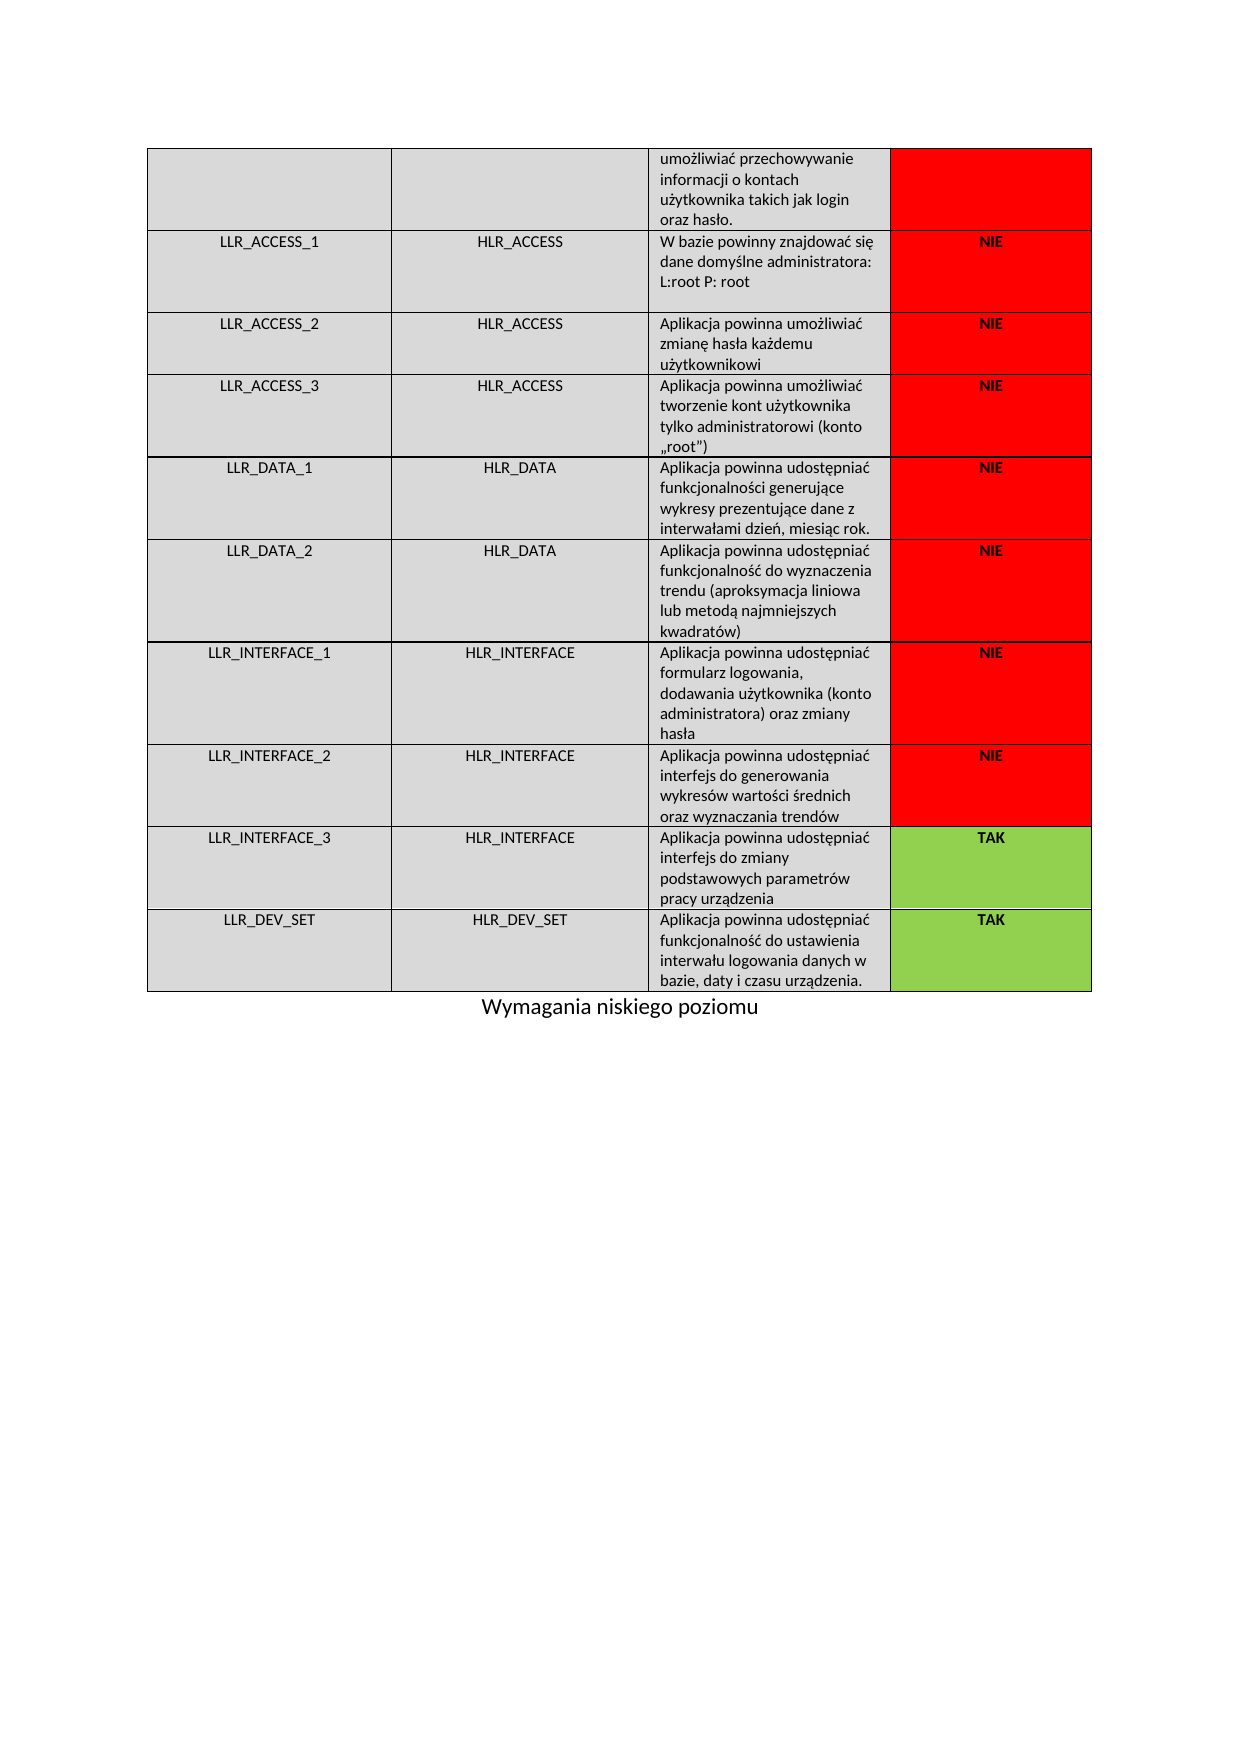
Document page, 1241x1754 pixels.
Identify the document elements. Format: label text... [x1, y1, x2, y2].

table_cell HLR_DATA [392, 458, 648, 539]
table_cell Aplikacja powinna udostępniać funkcjonalności generujące wykresy prezentujące dane z interwałami dzień, miesiąc rok. [649, 458, 890, 539]
table_cell Aplikacja powinna udostępniać interfejs do generowania wykresów wartości średnich oraz wyznaczania trendów [649, 745, 890, 826]
table_cell HLR_INTERFACE [392, 643, 648, 744]
table_cell Aplikacja powinna udostępniać funkcjonalność do wyznaczenia trendu (aproksymacja liniowa lub metodą najmniejszych kwadratów) [649, 540, 890, 641]
table_cell umożliwiać przechowywanie informacji o kontach użytkownika takich jak login oraz hasło. [649, 149, 890, 230]
table_cell LLR_DATA_1 [148, 458, 391, 539]
table_cell LLR_ACCESS_3 [148, 375, 391, 456]
table_cell Aplikacja powinna umożliwiać zmianę hasła każdemu użytkownikowi [649, 313, 890, 374]
table_cell LLR_INTERFACE_3 [148, 827, 391, 908]
table_cell LLR_INTERFACE_1 [148, 643, 391, 744]
table_cell [891, 149, 1091, 230]
table_cell HLR_DEV_SET [392, 910, 648, 991]
table_cell Aplikacja powinna udostępniać formularz logowania, dodawania użytkownika (konto administratora) oraz zmiany hasła [649, 643, 890, 744]
table_cell HLR_INTERFACE [392, 745, 648, 826]
table_cell NIE [891, 745, 1091, 826]
table_cell HLR_DATA [392, 540, 648, 641]
table_cell Aplikacja powinna udostępniać funkcjonalność do ustawienia interwału logowania danych w bazie, daty i czasu urządzenia. [649, 910, 890, 991]
table_cell W bazie powinny znajdować się dane domyślne administratora: L:root P: root [649, 231, 890, 312]
table_cell HLR_INTERFACE [392, 827, 648, 908]
table_cell HLR_ACCESS [392, 313, 648, 374]
table_cell TAK [891, 827, 1091, 908]
table_cell LLR_DATA_2 [148, 540, 391, 641]
table_cell NIE [891, 458, 1091, 539]
table_cell HLR_ACCESS [392, 375, 648, 456]
table_cell HLR_ACCESS [392, 231, 648, 312]
table_cell TAK [891, 910, 1091, 991]
text Wymagania niskiego poziomu [148, 992, 1093, 1020]
table_cell LLR_DEV_SET [148, 910, 391, 991]
table_cell Aplikacja powinna udostępniać interfejs do zmiany podstawowych parametrów pracy urządzenia [649, 827, 890, 908]
table_cell LLR_ACCESS_1 [148, 231, 391, 312]
table_cell [148, 149, 391, 230]
table_cell NIE [891, 313, 1091, 374]
table_cell NIE [891, 231, 1091, 312]
table_cell LLR_INTERFACE_2 [148, 745, 391, 826]
table_cell NIE [891, 643, 1091, 744]
table_cell NIE [891, 540, 1091, 641]
table_cell Aplikacja powinna umożliwiać tworzenie kont użytkownika tylko administratorowi (konto „root”) [649, 375, 890, 456]
table_cell NIE [891, 375, 1091, 456]
table_cell [392, 149, 648, 230]
table_cell LLR_ACCESS_2 [148, 313, 391, 374]
